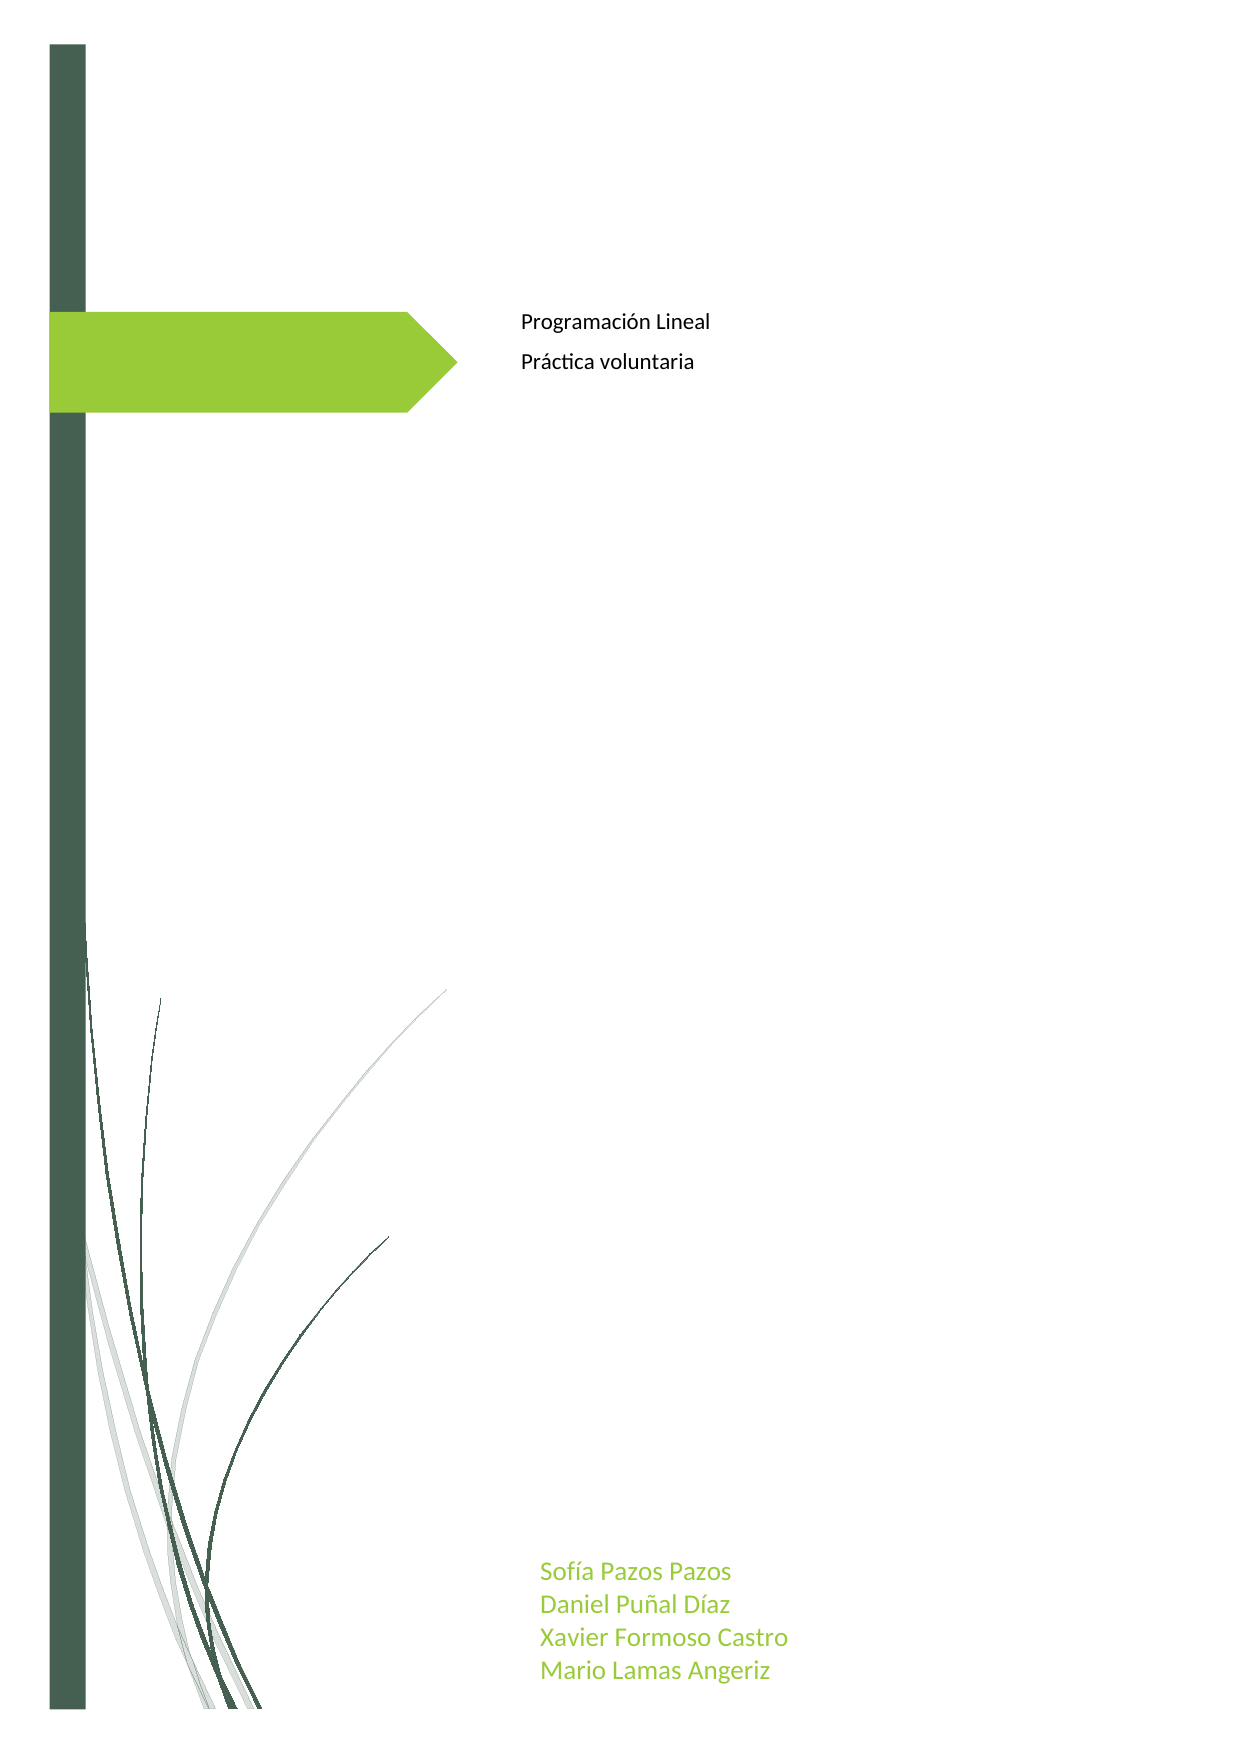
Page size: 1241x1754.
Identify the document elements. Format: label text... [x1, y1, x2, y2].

text Sofía Pazos Pazos Daniel Puñal Díaz [540, 1554, 1110, 1620]
text Práctica voluntaria [521, 347, 1091, 375]
text Programación Lineal [521, 307, 1091, 335]
text Xavier Formoso Castro [540, 1620, 1110, 1653]
text Mario Lamas Angeriz [540, 1653, 1110, 1686]
